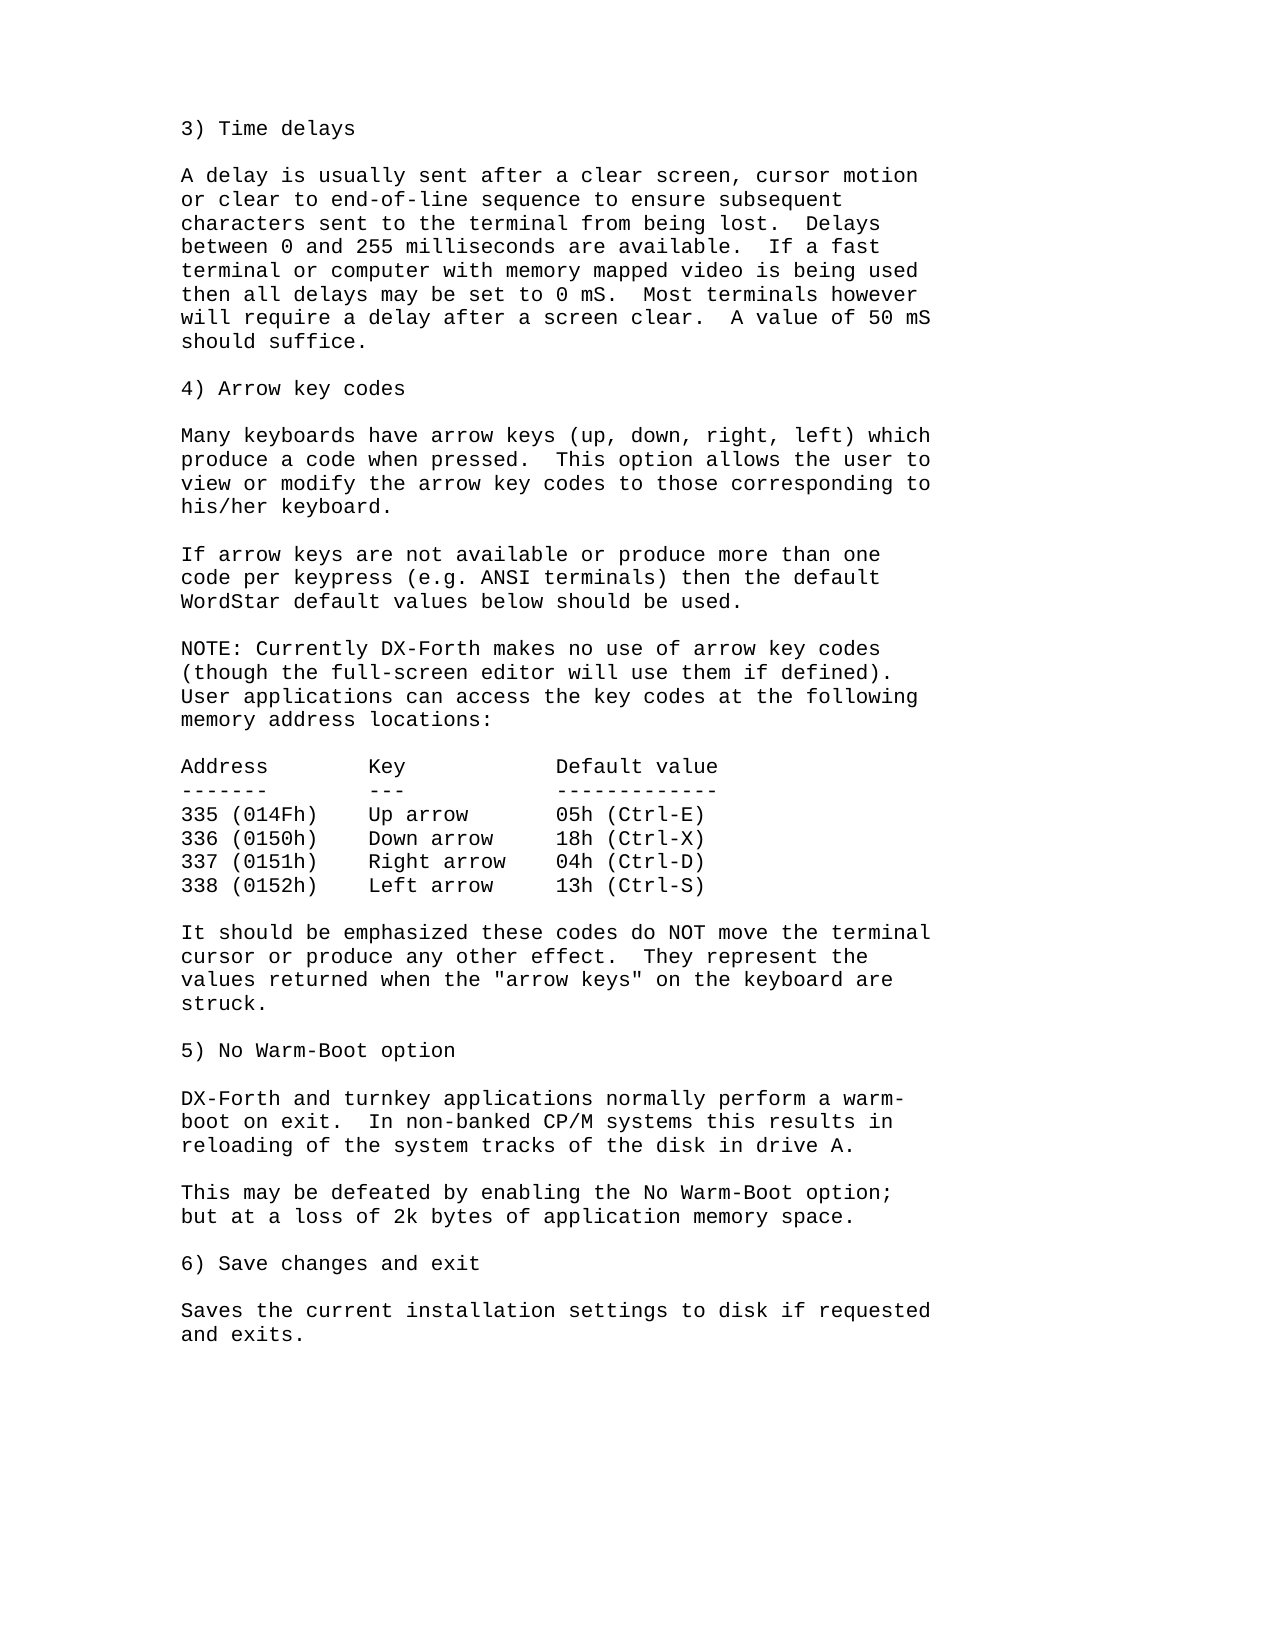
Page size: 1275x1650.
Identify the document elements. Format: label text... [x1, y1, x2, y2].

text code per keypress (e.g. ANSI terminals) then the default [118, 567, 1157, 591]
text or clear to end-of-line sequence to ensure subsequent [118, 189, 1157, 213]
text will require a delay after a screen clear. A value of 50 mS [118, 307, 1157, 331]
text 6) Save changes and exit [118, 1253, 1157, 1277]
text (though the full-screen editor will use them if defined). [118, 662, 1157, 686]
text NOTE: Currently DX-Forth makes no use of arrow key codes [118, 638, 1157, 662]
text between 0 and 255 milliseconds are available. If a fast [118, 236, 1157, 260]
text terminal or computer with memory mapped video is being used [118, 260, 1157, 284]
text then all delays may be set to 0 mS. Most terminals however [118, 284, 1157, 307]
text 337 (0151h) Right arrow 04h (Ctrl-D) [118, 851, 1157, 875]
text cursor or produce any other effect. They represent the [118, 946, 1157, 969]
text User applications can access the key codes at the following [118, 686, 1157, 709]
text 335 (014Fh) Up arrow 05h (Ctrl-E) [118, 804, 1157, 827]
text and exits. [118, 1324, 1157, 1348]
text WordStar default values below should be used. [118, 591, 1157, 615]
text 336 (0150h) Down arrow 18h (Ctrl-X) [118, 827, 1157, 851]
text 3) Time delays [118, 118, 1157, 142]
text memory address locations: [118, 709, 1157, 733]
text Saves the current installation settings to disk if requested [118, 1300, 1157, 1324]
text reloading of the system tracks of the disk in drive A. [118, 1135, 1157, 1158]
text A delay is usually sent after a clear screen, cursor motion [118, 165, 1157, 189]
text should suffice. [118, 331, 1157, 354]
text but at a loss of 2k bytes of application memory space. [118, 1206, 1157, 1229]
text produce a code when pressed. This option allows the user to [118, 449, 1157, 473]
text characters sent to the terminal from being lost. Delays [118, 213, 1157, 236]
text This may be defeated by enabling the No Warm-Boot option; [118, 1182, 1157, 1206]
text 338 (0152h) Left arrow 13h (Ctrl-S) [118, 875, 1157, 898]
text struck. [118, 993, 1157, 1017]
text 5) No Warm-Boot option [118, 1040, 1157, 1064]
text view or modify the arrow key codes to those corresponding to [118, 473, 1157, 496]
text Address Key Default value [118, 757, 1157, 780]
text Many keyboards have arrow keys (up, down, right, left) which [118, 426, 1157, 449]
text his/her keyboard. [118, 496, 1157, 520]
text 4) Arrow key codes [118, 378, 1157, 402]
text It should be emphasized these codes do NOT move the terminal [118, 922, 1157, 946]
text DX-Forth and turnkey applications normally perform a warm- [118, 1088, 1157, 1111]
text values returned when the "arrow keys" on the keyboard are [118, 969, 1157, 993]
text ------- --- ------------- [118, 780, 1157, 804]
text boot on exit. In non-banked CP/M systems this results in [118, 1111, 1157, 1135]
text If arrow keys are not available or produce more than one [118, 544, 1157, 567]
